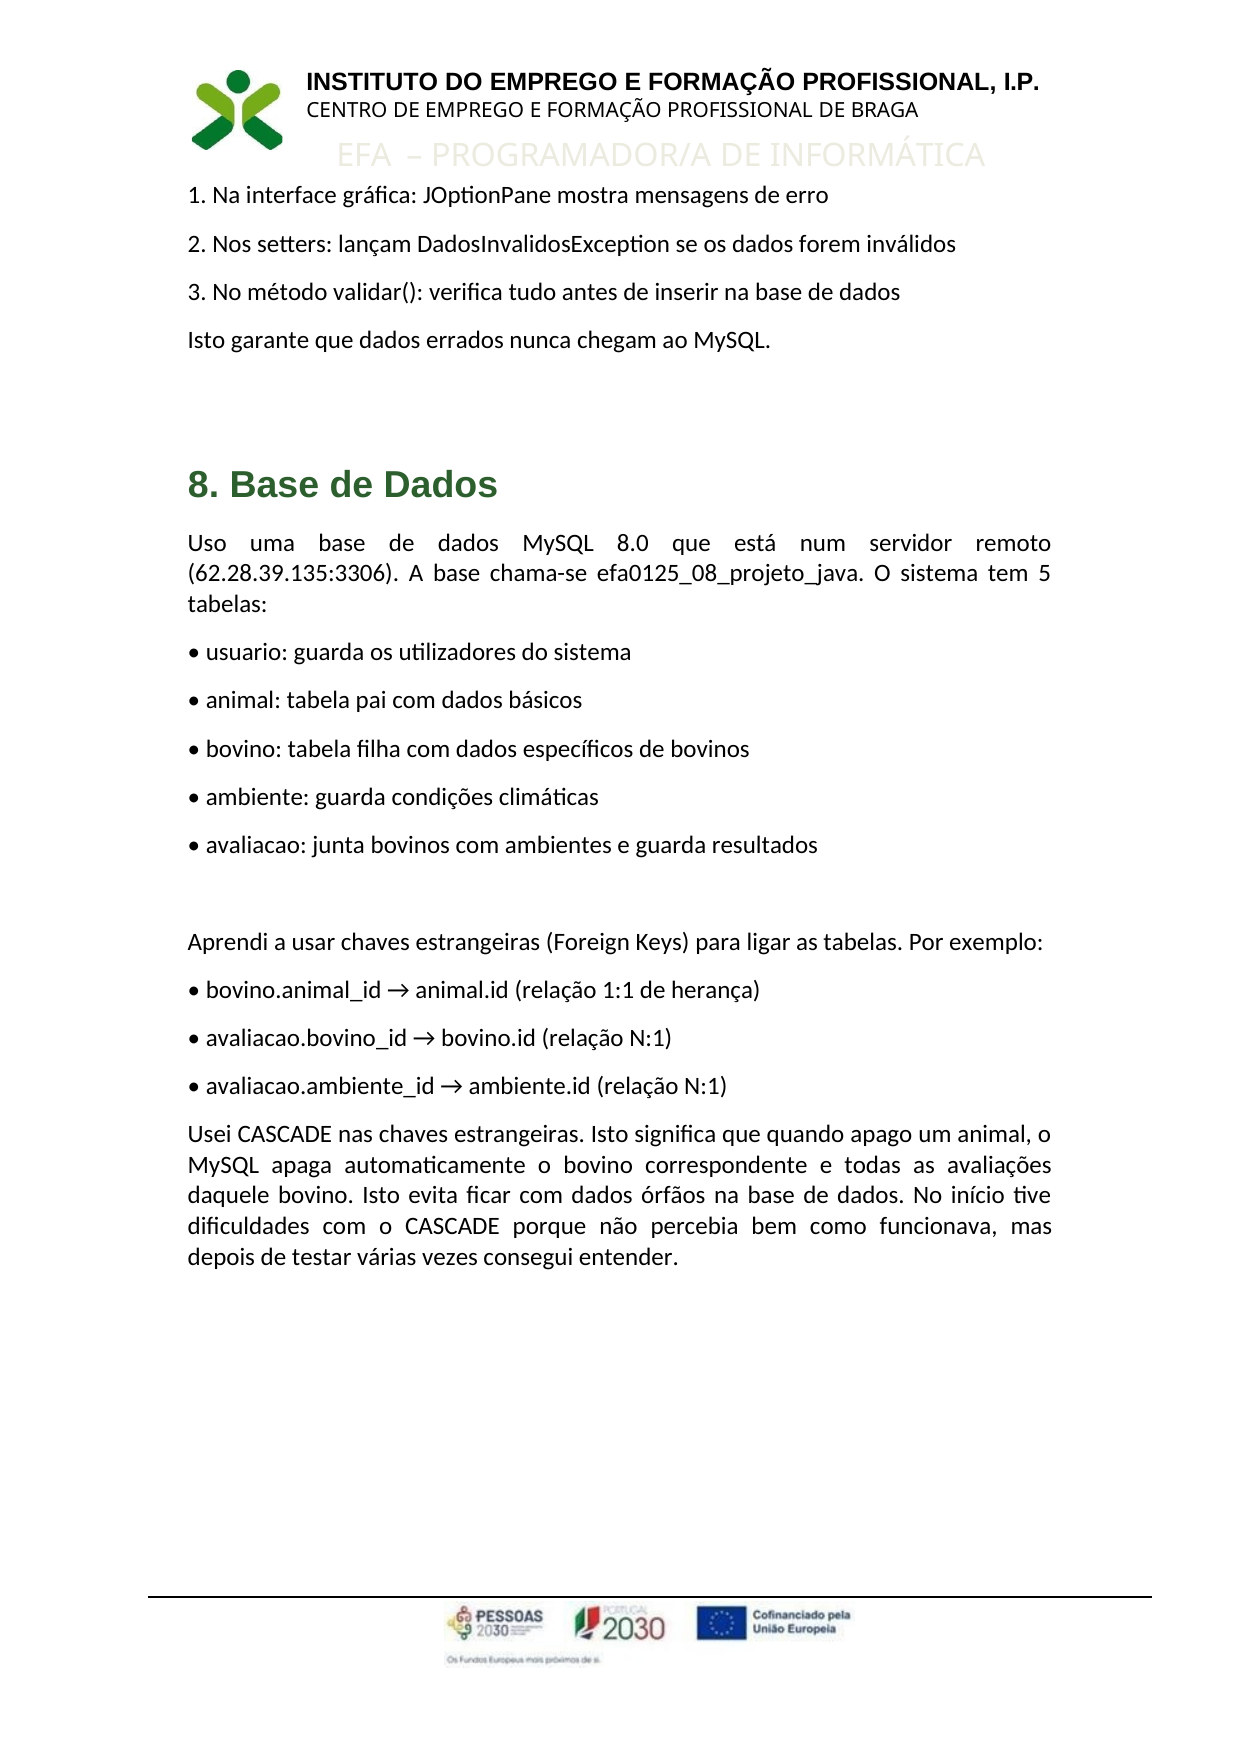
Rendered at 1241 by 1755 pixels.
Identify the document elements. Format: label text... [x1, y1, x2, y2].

text Isto garante que dados errados nunca chegam ao MySQL. [187, 324, 1053, 355]
text • bovino: tabela filha com dados específicos de bovinos [187, 733, 1053, 763]
text Usei CASCADE nas chaves estrangeiras. Isto significa que quando apago um animal, o MySQL apaga automaticamente o bovino correspondente e todas as avaliações daquele bovino. Isto evita ficar com dados órfãos na base de dados. No início tive dificuldades com o CASCADE porque não percebia bem como funcionava, mas depois de testar várias vezes consegui entender. [187, 1118, 1053, 1271]
picture [444, 1601, 855, 1668]
text • ambiente: guarda condições climáticas [187, 781, 1053, 811]
text • animal: tabela pai com dados básicos [187, 684, 1053, 715]
text • avaliacao: junta bovinos com ambientes e guarda resultados [187, 829, 1053, 860]
text 2. Nos setters: lançam DadosInvalidosException se os dados forem inválidos [187, 228, 1053, 258]
text 1. Na interface gráfica: JOptionPane mostra mensagens de erro [187, 179, 1053, 210]
text • avaliacao.ambiente_id → ambiente.id (relação N:1) [187, 1070, 1053, 1101]
text Aprendi a usar chaves estrangeiras (Foreign Keys) para ligar as tabelas. Por exemplo: [187, 926, 1053, 956]
subtitle 8. Base de Dados [188, 462, 1053, 505]
picture [191, 70, 283, 150]
text 3. No método validar(): verifica tudo antes de inserir na base de dados [187, 276, 1053, 306]
text Uso uma base de dados MySQL 8.0 que está num servidor remoto (62.28.39.135:3306). A base chama-se efa0125_08_projeto_java. O sistema tem 5 tabelas: [187, 527, 1053, 618]
text • usuario: guarda os utilizadores do sistema [187, 636, 1053, 667]
text • avaliacao.bovino_id → bovino.id (relação N:1) [187, 1022, 1053, 1053]
text • bovino.animal_id → animal.id (relação 1:1 de herança) [187, 974, 1053, 1004]
